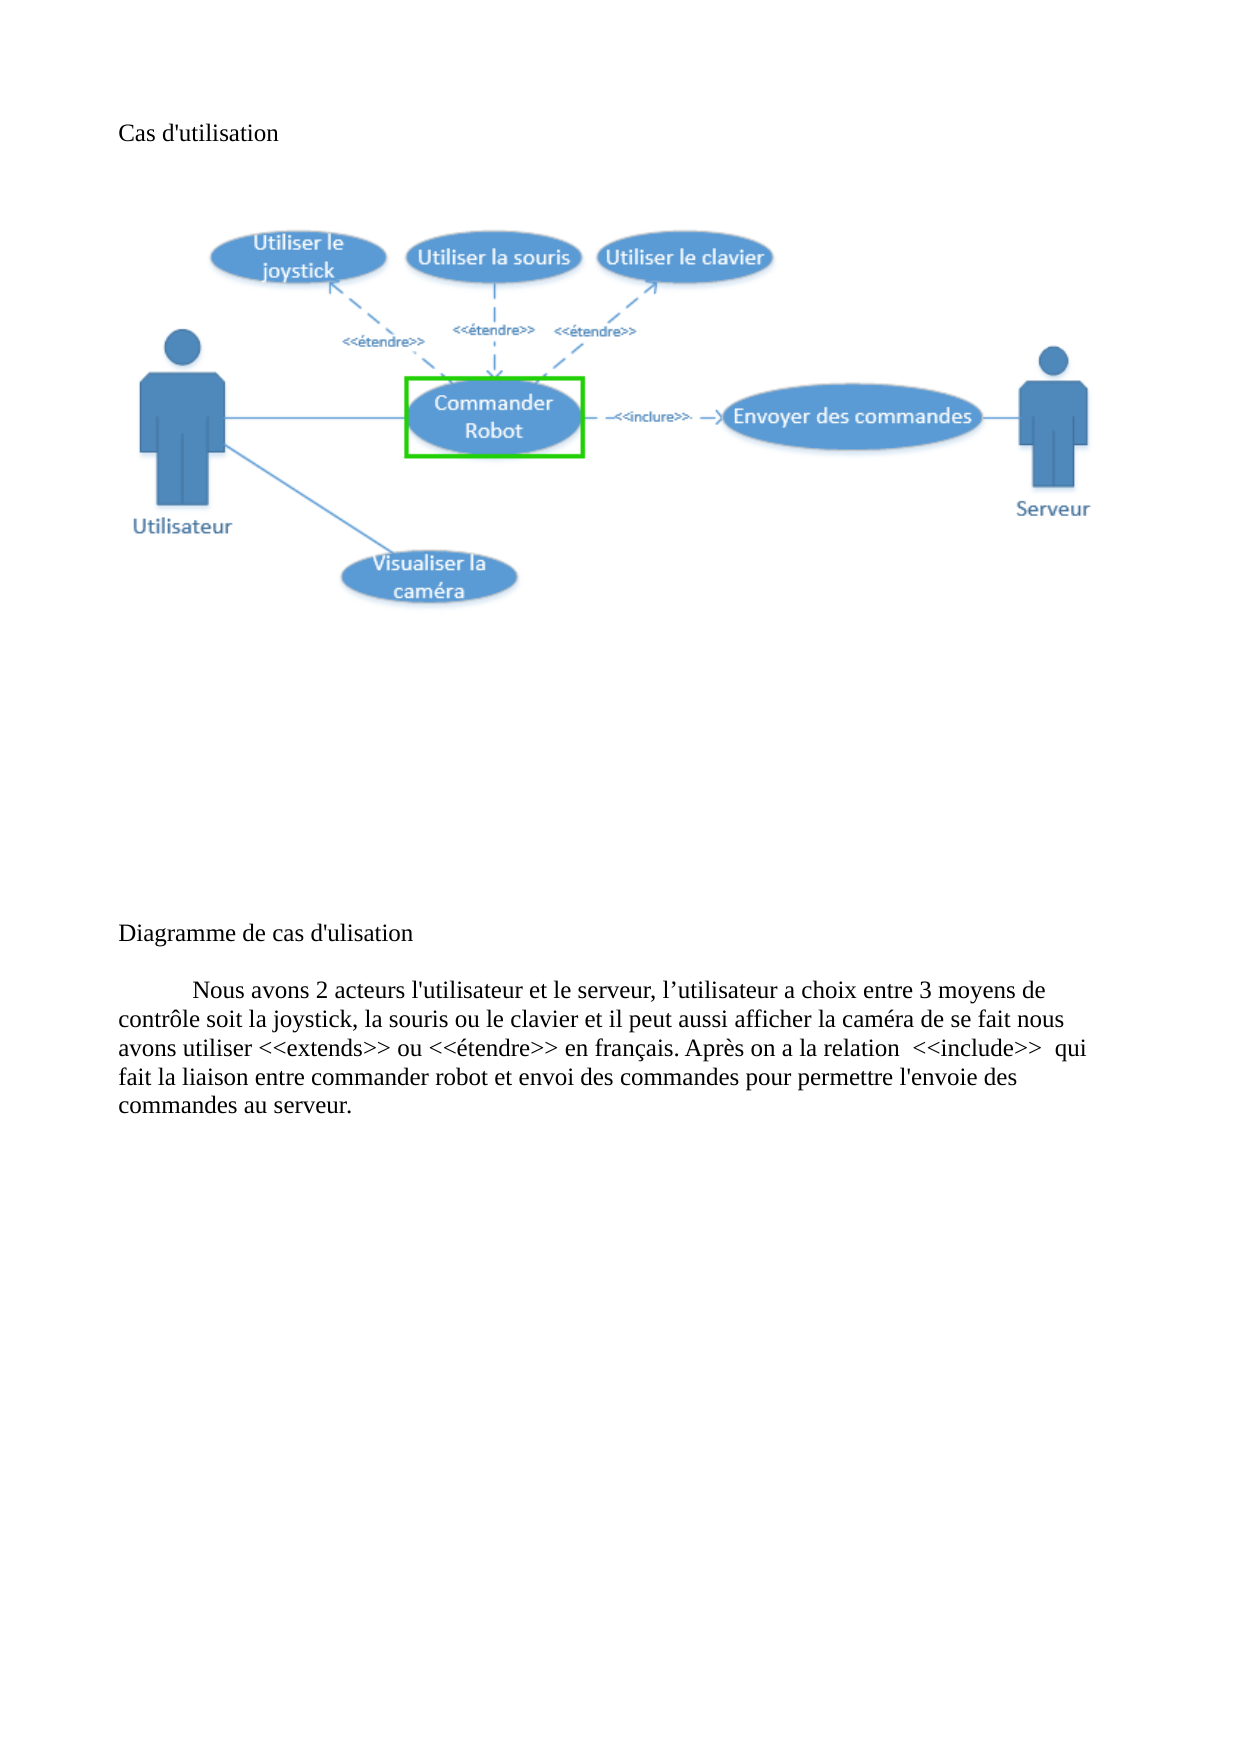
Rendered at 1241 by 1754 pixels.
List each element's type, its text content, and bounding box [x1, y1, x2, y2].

text Nous avons 2 acteurs l'utilisateur et le serveur, l’utilisateur a choix entre 3 moyens de contrôle soit la joystick, la souris ou le clavier et il peut aussi afficher la caméra de se fait nous avons utiliser <<extends>> ou <<étendre>> en français. Après on a la relation <<include>> qui fait la liaison entre commander robot et envoi des commandes pour permettre l'envoie des commandes au serveur. [118, 975, 1122, 1119]
text Cas d'utilisation [118, 118, 1122, 147]
text Diagramme de cas d'ulisation [118, 918, 1122, 947]
picture [118, 175, 1123, 688]
